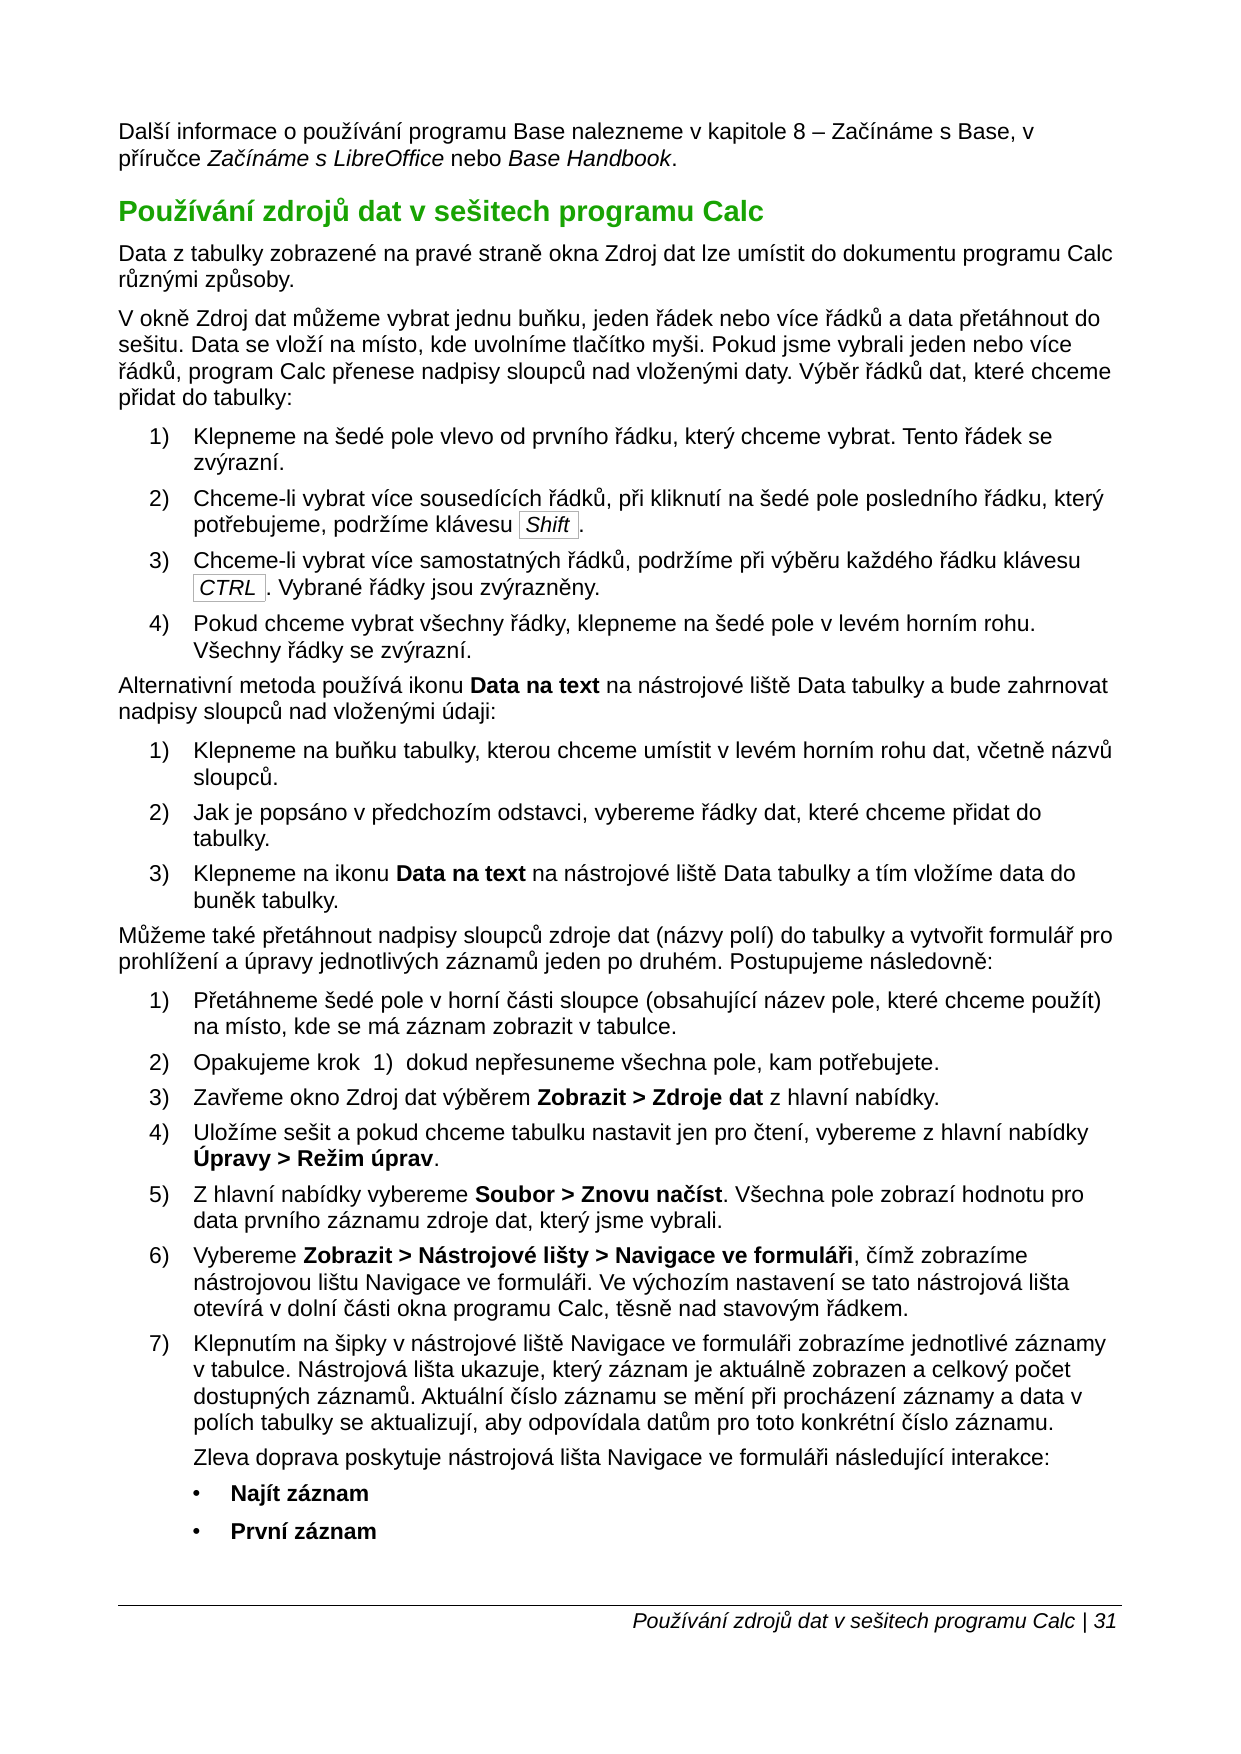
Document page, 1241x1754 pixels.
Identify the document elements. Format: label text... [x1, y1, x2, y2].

list Zleva doprava poskytuje nástrojová lišta Navigace ve formuláři následující interakce: [169, 1444, 1122, 1471]
list Chceme-li vybrat více sousedících řádků, při kliknutí na šedé pole posledního řádku, který potřebujeme, podržíme klávesu Shift. [169, 484, 1122, 538]
subtitle Používání zdrojů dat v sešitech programu Calc [118, 194, 1122, 228]
list Alternativní metoda používá ikonu Data na text na nástrojové liště Data tabulky a bude zahrnovat nadpisy sloupců nad vloženými údaji: [118, 672, 1122, 724]
list Klepnutím na šipky v nástrojové liště Navigace ve formuláři zobrazíme jednotlivé záznamy v tabulce. Nástrojová lišta ukazuje, který záznam je aktuálně zobrazen a celkový počet dostupných záznamů. Aktuální číslo záznamu se mění při procházení záznamy a data v polích tabulky se aktualizují, aby odpovídala datům pro toto konkrétní číslo záznamu. [169, 1330, 1122, 1435]
list Opakujeme krok 1 dokud nepřesuneme všechna pole, kam potřebujete. [169, 1048, 1122, 1075]
list Klepneme na ikonu Data na text na nástrojové liště Data tabulky a tím vložíme data do buněk tabulky. [169, 860, 1122, 913]
text Data z tabulky zobrazené na pravé straně okna Zdroj dat lze umístit do dokumentu programu Calc různými způsoby. [118, 240, 1122, 292]
text Můžeme také přetáhnout nadpisy sloupců zdroje dat (názvy polí) do tabulky a vytvořit formulář pro prohlížení a úpravy jednotlivých záznamů jeden po druhém. Postupujeme následovně: [118, 922, 1122, 974]
text V okně Zdroj dat můžeme vybrat jednu buňku, jeden řádek nebo více řádků a data přetáhnout do sešitu. Data se vloží na místo, kde uvolníme tlačítko myši. Pokud jsme vybrali jeden nebo více řádků, program Calc přenese nadpisy sloupců nad vloženými daty. Výběr řádků dat, které chceme přidat do tabulky: [118, 305, 1122, 410]
list Uložíme sešit a pokud chceme tabulku nastavit jen pro čtení, vybereme z hlavní nabídky Úpravy > Režim úprav. [169, 1119, 1122, 1172]
list Vybereme Zobrazit > Nástrojové lišty > Navigace ve formuláři, čímž zobrazíme nástrojovou lištu Navigace ve formuláři. Ve výchozím nastavení se tato nástrojová lišta otevírá v dolní části okna programu Calc, těsně nad stavovým řádkem. [169, 1242, 1122, 1321]
list Jak je popsáno v předchozím odstavci, vybereme řádky dat, které chceme přidat do tabulky. [169, 799, 1122, 851]
list Klepneme na šedé pole vlevo od prvního řádku, který chceme vybrat. Tento řádek se zvýrazní. [169, 423, 1122, 476]
list Zavřeme okno Zdroj dat výběrem Zobrazit > Zdroje dat z hlavní nabídky. [169, 1084, 1122, 1110]
list Chceme-li vybrat více samostatných řádků, podržíme při výběru každého řádku klávesu CTRL. Vybrané řádky jsou zvýrazněny. [169, 547, 1122, 601]
list První záznam [192, 1518, 1122, 1544]
list Pokud chceme vybrat všechny řádky, klepneme na šedé pole v levém horním rohu. Všechny řádky se zvýrazní. [169, 610, 1122, 663]
text Další informace o používání programu Base nalezneme v kapitole 8 – Začínáme s Base, v příručce Začínáme s LibreOffice nebo Base Handbook. [118, 118, 1122, 171]
list Přetáhneme šedé pole v horní části sloupce (obsahující název pole, které chceme použít) na místo, kde se má záznam zobrazit v tabulce. [169, 987, 1122, 1040]
list Z hlavní nabídky vybereme Soubor > Znovu načíst. Všechna pole zobrazí hodnotu pro data prvního záznamu zdroje dat, který jsme vybrali. [169, 1181, 1122, 1233]
list Klepneme na buňku tabulky, kterou chceme umístit v levém horním rohu dat, včetně názvů sloupců. [169, 737, 1122, 790]
list Najít záznam [192, 1479, 1122, 1506]
